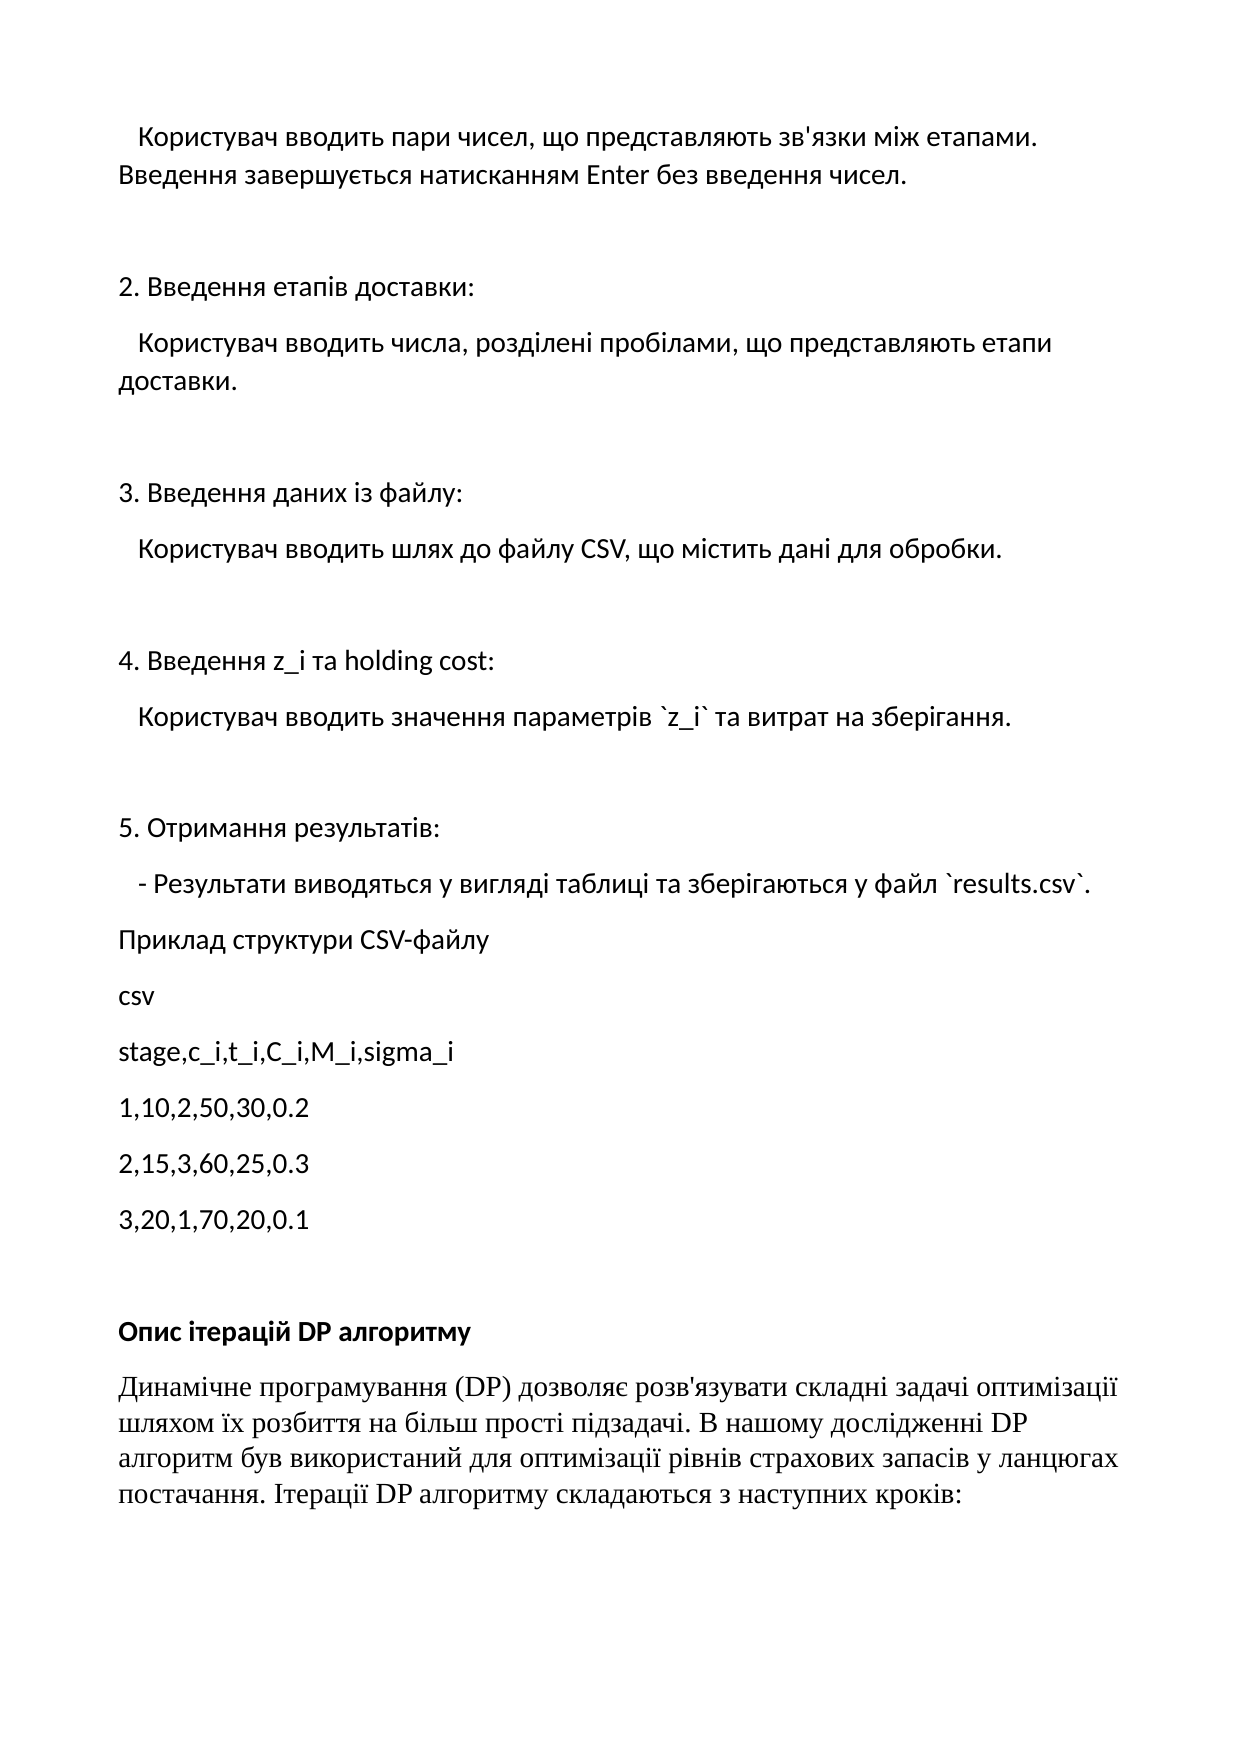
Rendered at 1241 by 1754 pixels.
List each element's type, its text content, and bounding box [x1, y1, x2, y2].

text Користувач вводить шлях до файлу CSV, що містить дані для обробки. [118, 530, 1122, 565]
text Опис ітерацій DP алгоритму [118, 1313, 1122, 1348]
text Користувач вводить значення параметрів `z_i` та витрат на зберігання. [118, 698, 1122, 733]
text 3,20,1,70,20,0.1 [118, 1201, 1122, 1237]
text - Результати виводяться у вигляді таблиці та зберігаються у файл `results.csv`. [118, 865, 1122, 901]
text 2. Введення етапів доставки: [118, 268, 1122, 304]
text 1,10,2,50,30,0.2 [118, 1089, 1122, 1125]
text stage,c_i,t_i,C_i,M_i,sigma_i [118, 1033, 1122, 1069]
text Приклад структури CSV-файлу [118, 921, 1122, 957]
text Користувач вводить пари чисел, що представляють зв'язки між етапами. Введення завершується натисканням Enter без введення чисел. [118, 118, 1122, 192]
text 5. Отримання результатів: [118, 809, 1122, 845]
text 2,15,3,60,25,0.3 [118, 1145, 1122, 1181]
text csv [118, 977, 1122, 1013]
text 3. Введення даних із файлу: [118, 474, 1122, 509]
text 4. Введення z_i та holding cost: [118, 642, 1122, 677]
text Динамічне програмування (DP) дозволяє розв'язувати складні задачі оптимізації шляхом їх розбиття на більш прості підзадачі. В нашому дослідженні DP алгоритм був використаний для оптимізації рівнів страхових запасів у ланцюгах постачання. Ітерації DP алгоритму складаються з наступних кроків: [118, 1369, 1122, 1510]
text Користувач вводить числа, розділені пробілами, що представляють етапи доставки. [118, 324, 1122, 398]
